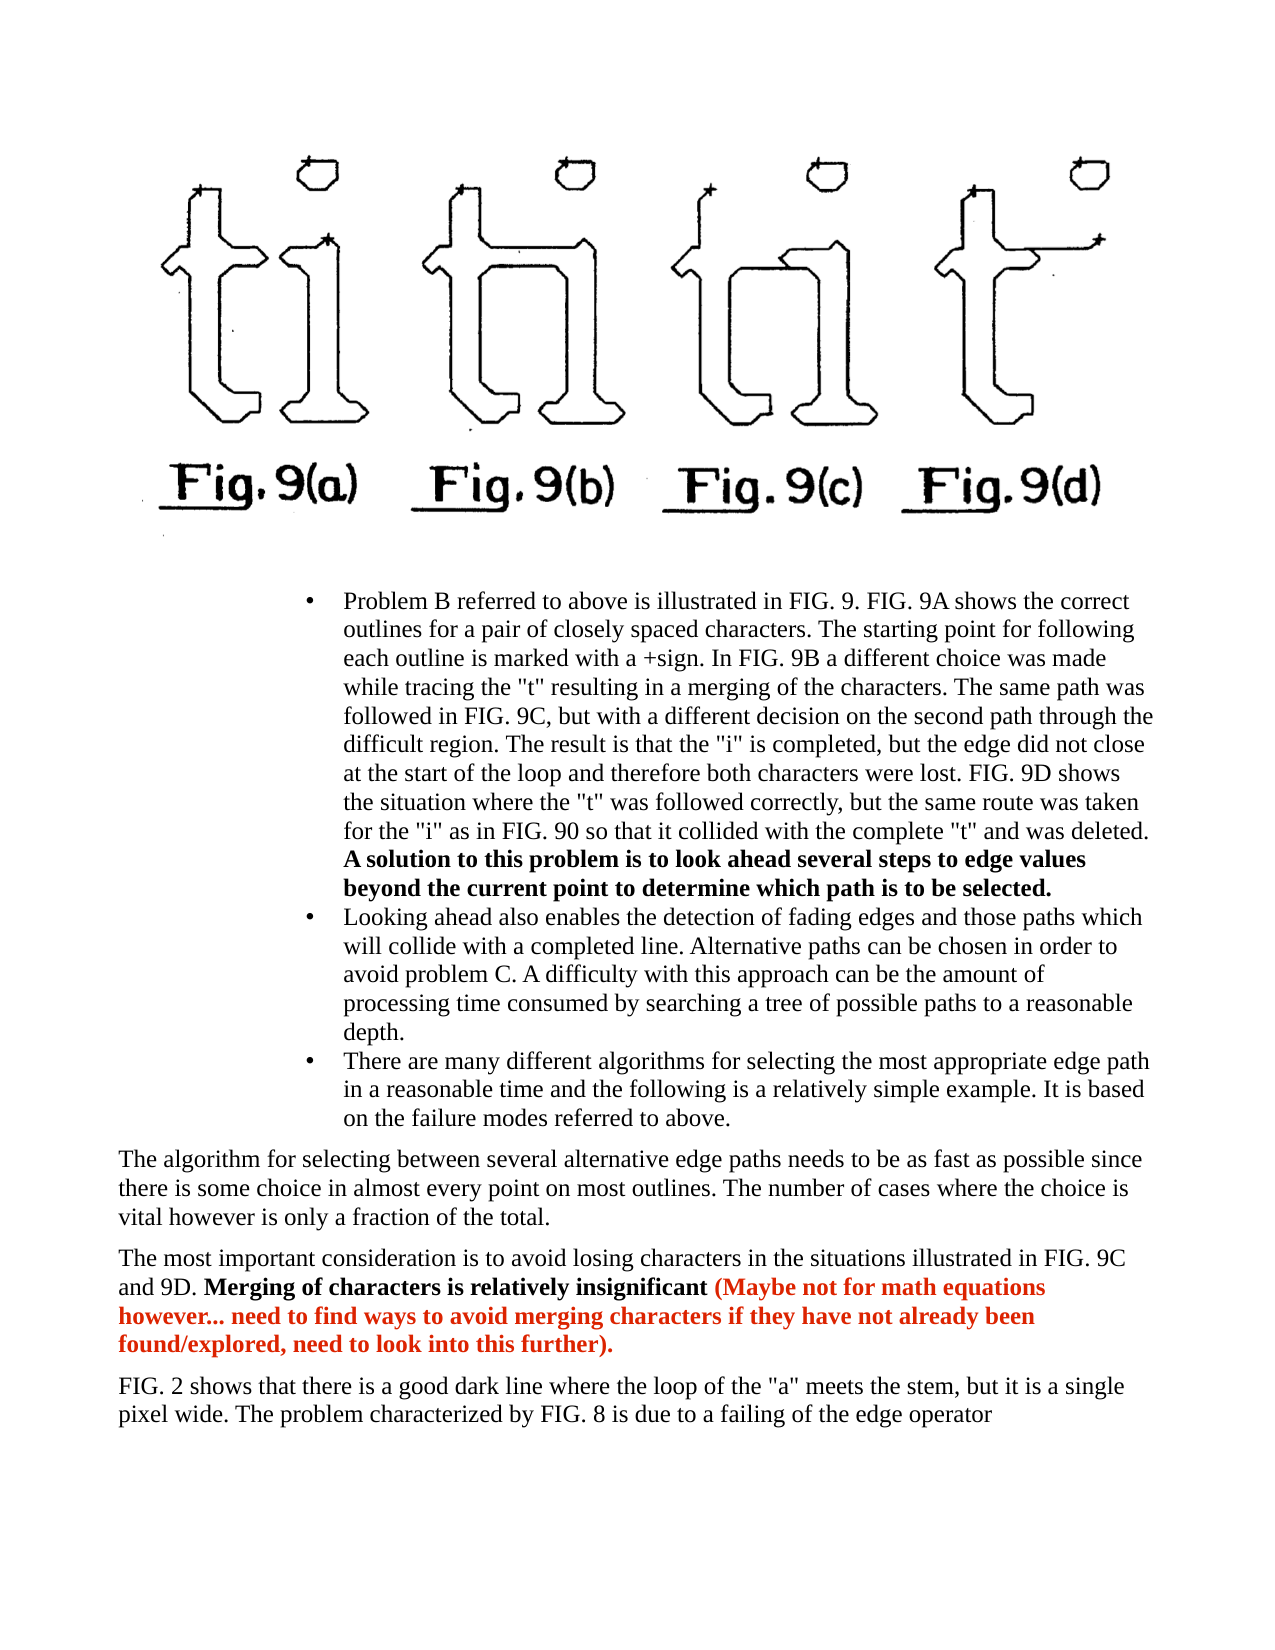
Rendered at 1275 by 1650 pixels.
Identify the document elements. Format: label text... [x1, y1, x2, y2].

list Problem B referred to above is illustrated in FIG. 9. FIG. 9A shows the correct outlines for a pair of closely spaced characters. The starting point for following each outline is marked with a +sign. In FIG. 9B a different choice was made while tracing the "t" resulting in a merging of the characters. The same path was followed in FIG. 9C, but with a different decision on the second path through the difficult region. The result is that the "i" is completed, but the edge did not close at the start of the loop and therefore both characters were lost. FIG. 9D shows the situation where the "t" was followed correctly, but the same route was taken for the "i" as in FIG. 90 so that it collided with the complete "t" and was deleted. A solution to this problem is to look ahead several steps to edge values beyond the current point to determine which path is to be selected. [306, 586, 1157, 902]
text The most important consideration is to avoid losing characters in the situations illustrated in FIG. 9C and 9D. Merging of characters is relatively insignificant (Maybe not for math equations however... need to find ways to avoid merging characters if they have not already been found/explored, need to look into this further). [118, 1243, 1157, 1358]
list Looking ahead also enables the detection of fading edges and those paths which will collide with a completed line. Alternative paths can be chosen in order to avoid problem C. A difficulty with this approach can be the amount of processing time consumed by searching a tree of possible paths to a reasonable depth. [306, 902, 1157, 1046]
text The algorithm for selecting between several alternative edge paths needs to be as fast as possible since there is some choice in almost every point on most outlines. The number of cases where the choice is vital however is only a fraction of the total. [118, 1144, 1157, 1231]
text FIG. 2 shows that there is a good dark line where the loop of the "a" meets the stem, but it is a single pixel wide. The problem characterized by FIG. 8 is due to a failing of the edge operator [118, 1371, 1157, 1428]
list There are many different algorithms for selecting the most appropriate edge path in a reasonable time and the following is a relatively simple example. It is based on the failure modes referred to above. [306, 1046, 1157, 1132]
picture [118, 118, 1157, 557]
